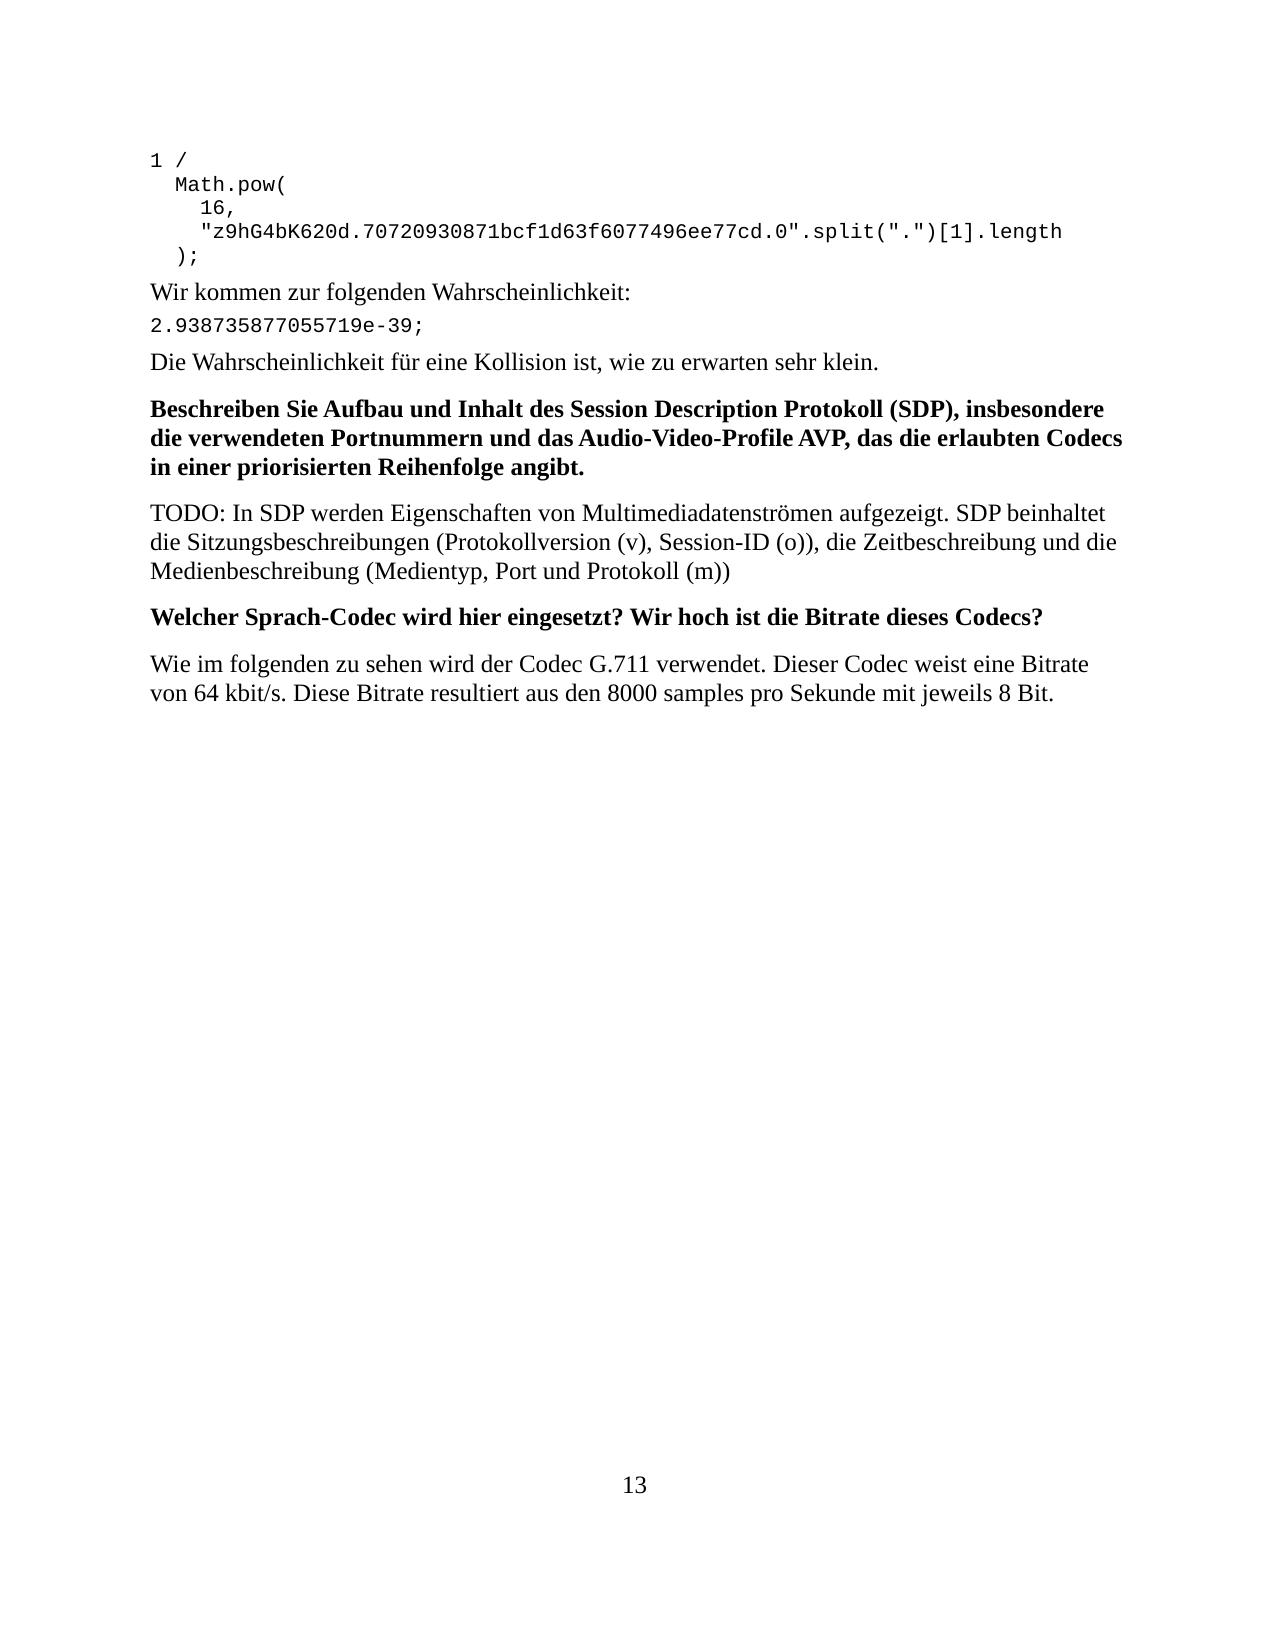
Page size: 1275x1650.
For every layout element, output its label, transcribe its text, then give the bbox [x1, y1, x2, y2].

text TODO: In SDP werden Eigenschaften von Multimediadatenströmen aufgezeigt. SDP beinhaltet die Sitzungsbeschreibungen (Protokollversion (v), Session-ID (o)), die Zeitbeschreibung und die Medienbeschreibung (Medientyp, Port und Protokoll (m)) [150, 498, 1125, 584]
text 16, [150, 197, 1125, 221]
text Wir kommen zur folgenden Wahrscheinlichkeit: [150, 277, 1125, 306]
text Die Wahrscheinlichkeit für eine Kollision ist, wie zu erwarten sehr klein. [150, 347, 1125, 376]
text 1 / [150, 150, 1125, 174]
text 2.938735877055719e-39; [150, 315, 1125, 338]
text Welcher Sprach-Codec wird hier eingesetzt? Wir hoch ist die Bitrate dieses Codecs? [150, 602, 1125, 631]
text Math.pow( [150, 174, 1125, 197]
text Beschreiben Sie Aufbau und Inhalt des Session Description Protokoll (SDP), insbesondere die verwendeten Portnummern und das Audio-Video-Profile AVP, das die erlaubten Codecs in einer priorisierten Reihenfolge angibt. [150, 394, 1125, 480]
text "z9hG4bK620d.70720930871bcf1d63f6077496ee77cd.0".split(".")[1].length [150, 221, 1125, 244]
text ); [150, 244, 1125, 268]
text Wie im folgenden zu sehen wird der Codec G.711 verwendet. Dieser Codec weist eine Bitrate von 64 kbit/s. Diese Bitrate resultiert aus den 8000 samples pro Sekunde mit jeweils 8 Bit. [150, 649, 1125, 707]
